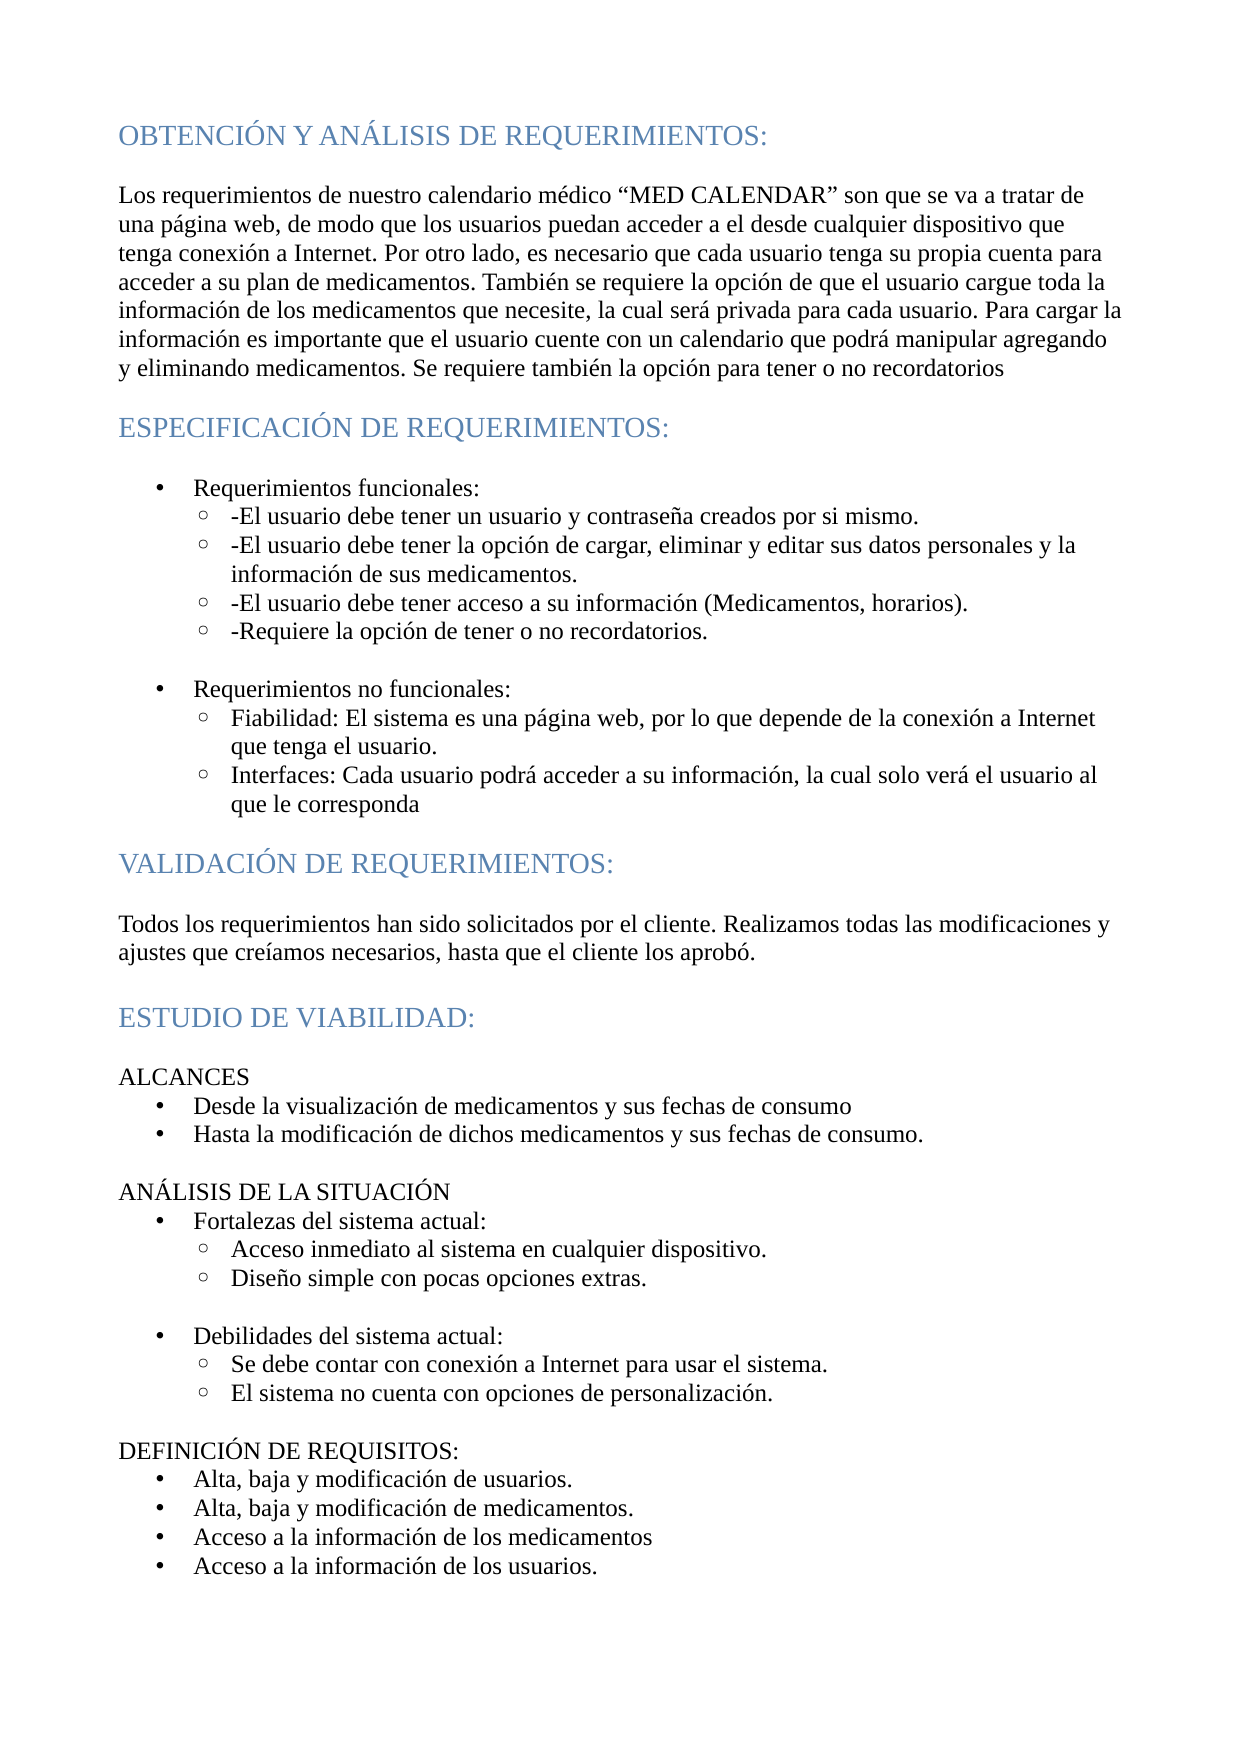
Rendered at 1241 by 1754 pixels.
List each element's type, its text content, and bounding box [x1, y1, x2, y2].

list Diseño simple con pocas opciones extras. [193, 1263, 1122, 1292]
list Acceso inmediato al sistema en cualquier dispositivo. [193, 1234, 1122, 1263]
list Se debe contar con conexión a Internet para usar el sistema. [193, 1349, 1122, 1378]
text ANÁLISIS DE LA SITUACIÓN [118, 1177, 1122, 1206]
text ESPECIFICACIÓN DE REQUERIMIENTOS: [118, 410, 1122, 444]
list Alta, baja y modificación de usuarios. [156, 1464, 1122, 1493]
list -El usuario debe tener acceso a su información (Medicamentos, horarios). [193, 588, 1122, 616]
text VALIDACIÓN DE REQUERIMIENTOS: [118, 846, 1122, 880]
list Fiabilidad: El sistema es una página web, por lo que depende de la conexión a Internet que tenga el usuario. [193, 703, 1122, 760]
list Desde la visualización de medicamentos y sus fechas de consumo [156, 1091, 1122, 1119]
list -El usuario debe tener un usuario y contraseña creados por si mismo. [193, 501, 1122, 530]
text Los requerimientos de nuestro calendario médico “MED CALENDAR” son que se va a tratar de una página web, de modo que los usuarios puedan acceder a el desde cualquier dispositivo que tenga conexión a Internet. Por otro lado, es necesario que cada usuario tenga su propia cuenta para acceder a su plan de medicamentos. También se requiere la opción de que el usuario cargue toda la información de los medicamentos que necesite, la cual será privada para cada usuario. Para cargar la información es importante que el usuario cuente con un calendario que podrá manipular agregando y eliminando medicamentos. Se requiere también la opción para tener o no recordatorios [118, 180, 1122, 382]
list Debilidades del sistema actual: [156, 1321, 1122, 1349]
text OBTENCIÓN Y ANÁLISIS DE REQUERIMIENTOS: [118, 118, 1122, 152]
list Acceso a la información de los medicamentos [156, 1522, 1122, 1551]
list -Requiere la opción de tener o no recordatorios. [193, 616, 1122, 645]
text ALCANCES [118, 1062, 1122, 1091]
list Fortalezas del sistema actual: [156, 1206, 1122, 1234]
text ESTUDIO DE VIABILIDAD: [118, 1000, 1122, 1033]
list Interfaces: Cada usuario podrá acceder a su información, la cual solo verá el usuario al que le corresponda [193, 760, 1122, 818]
list Hasta la modificación de dichos medicamentos y sus fechas de consumo. [156, 1119, 1122, 1148]
list Requerimientos no funcionales: [156, 674, 1122, 703]
list El sistema no cuenta con opciones de personalización. [193, 1378, 1122, 1407]
list -El usuario debe tener la opción de cargar, eliminar y editar sus datos personales y la información de sus medicamentos. [193, 530, 1122, 588]
text Todos los requerimientos han sido solicitados por el cliente. Realizamos todas las modificaciones y ajustes que creíamos necesarios, hasta que el cliente los aprobó. [118, 909, 1122, 966]
list Alta, baja y modificación de medicamentos. [156, 1493, 1122, 1522]
list Acceso a la información de los usuarios. [156, 1551, 1122, 1579]
list Requerimientos funcionales: [156, 473, 1122, 501]
text DEFINICIÓN DE REQUISITOS: [118, 1436, 1122, 1464]
